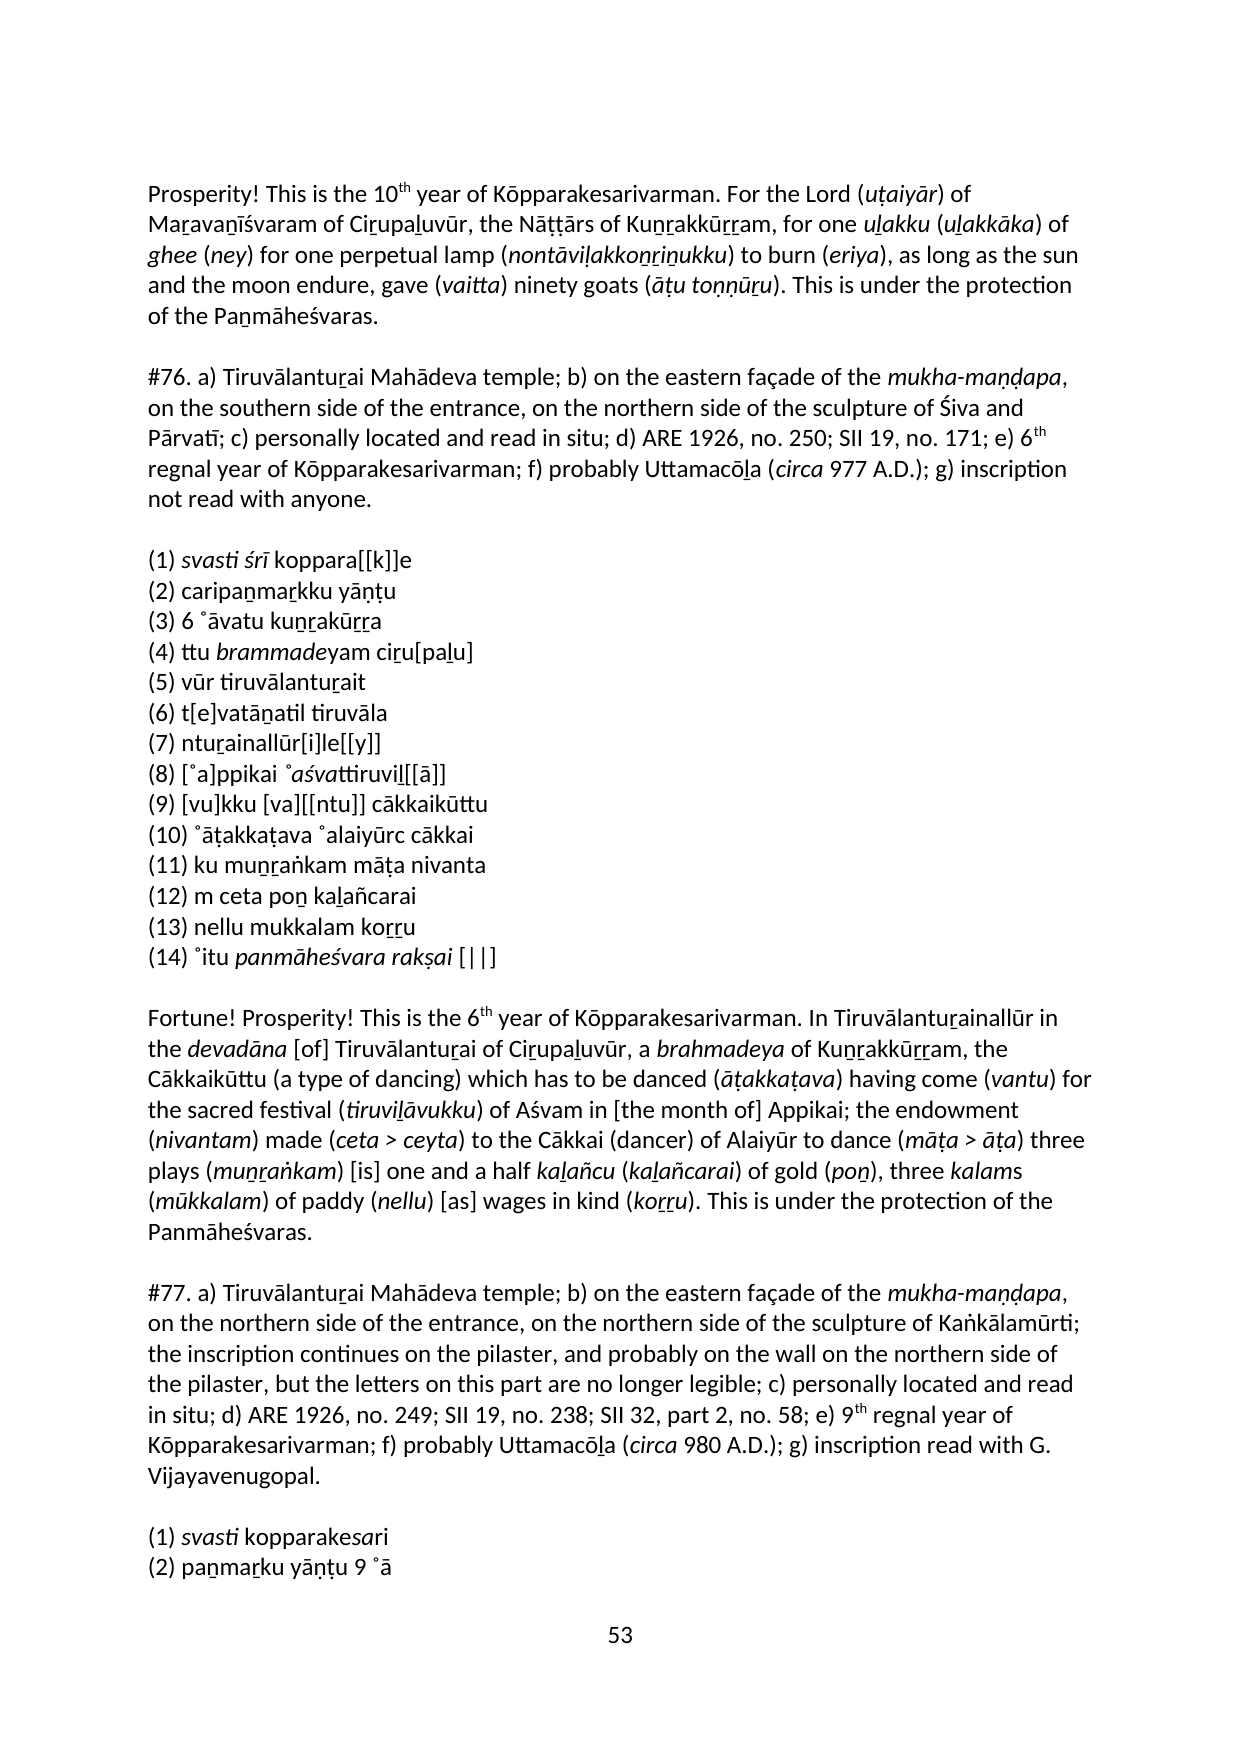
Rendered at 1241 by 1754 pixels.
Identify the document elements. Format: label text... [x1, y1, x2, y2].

text Prosperity! This is the 10th year of Kōpparakesarivarman. For the Lord (uṭaiyār) of Maṟavaṉīśvaram of Ciṟupaḻuvūr, the Nāṭṭārs of Kuṉṟakkūṟṟam, for one uḻakku (uḻakkāka) of ghee (ney) for one perpetual lamp (nontāviḷakkoṉṟiṉukku) to burn (eriya), as long as the sun and the moon endure, gave (vaitta) ninety goats (āṭu toṇṇūṟu). This is under the protection of the Paṉmāheśvaras. [148, 178, 1093, 331]
text (3) 6 ˚āvatu kuṉṟakūṟṟa [148, 605, 1093, 636]
text (5) vūr tiruvālantuṟait [148, 666, 1093, 697]
text (2) caripaṉmaṟkku yāṇṭu [148, 575, 1093, 605]
text Fortune! Prosperity! This is the 6th year of Kōpparakesarivarman. In Tiruvālantuṟainallūr in the devadāna [of] Tiruvālantuṟai of Ciṟupaḻuvūr, a brahmadeya of Kuṉṟakkūṟṟam, the Cākkaikūttu (a type of dancing) which has to be danced (āṭakkaṭava) having come (vantu) for the sacred festival (tiruviḻāvukku) of Aśvam in [the month of] Appikai; the endowment (nivantam) made (ceta > ceyta) to the Cākkai (dancer) of Alaiyūr to dance (māṭa > āṭa) three plays (muṉṟaṅkam) [is] one and a half kaḻañcu (kaḻañcarai) of gold (poṉ), three kalams (mūkkalam) of paddy (nellu) [as] wages in kind (koṟṟu). This is under the protection of the Panmāheśvaras. [148, 1002, 1093, 1246]
text (7) ntuṟainallūr[i]le[[y]] [148, 727, 1093, 758]
text #76. a) Tiruvālantuṟai Mahādeva temple; b) on the eastern façade of the mukha-maṇḍapa, on the southern side of the entrance, on the northern side of the sculpture of Śiva and Pārvatī; c) personally located and read in situ; d) ARE 1926, no. 250; SII 19, no. 171; e) 6th regnal year of Kōpparakesarivarman; f) probably Uttamacōḻa (circa 977 A.D.); g) inscription not read with anyone. [148, 361, 1093, 514]
text (4) ttu brammadeyam ciṟu[paḻu] [148, 636, 1093, 666]
text (10) ˚āṭakkaṭava ˚alaiyūrc cākkai [148, 819, 1093, 849]
text (13) nellu mukkalam koṟṟu [148, 911, 1093, 941]
text (9) [vu]kku [va][[ntu]] cākkaikūttu [148, 788, 1093, 819]
text (8) [˚a]ppikai ˚aśvattiruviḻ[[ā]] [148, 758, 1093, 788]
text (2) paṉmaṟku yāṇṭu 9 ˚ā [148, 1552, 1093, 1582]
text (1) svasti śrī koppara[[k]]e [148, 544, 1093, 575]
text #77. a) Tiruvālantuṟai Mahādeva temple; b) on the eastern façade of the mukha-maṇḍapa, on the northern side of the entrance, on the northern side of the sculpture of Kaṅkālamūrti; the inscription continues on the pilaster, and probably on the wall on the northern side of the pilaster, but the letters on this part are no longer legible; c) personally located and read in situ; d) ARE 1926, no. 249; SII 19, no. 238; SII 32, part 2, no. 58; e) 9th regnal year of Kōpparakesarivarman; f) probably Uttamacōḻa (circa 980 A.D.); g) inscription read with G. Vijayavenugopal. [148, 1277, 1093, 1491]
text (1) svasti kopparakesari [148, 1521, 1093, 1552]
text (6) t[e]vatāṉatil tiruvāla [148, 697, 1093, 727]
text (11) ku muṉṟaṅkam māṭa nivanta [148, 849, 1093, 880]
text (14) ˚itu panmāheśvara rakṣai [||] [148, 941, 1093, 972]
text (12) m ceta poṉ kaḻañcarai [148, 880, 1093, 911]
